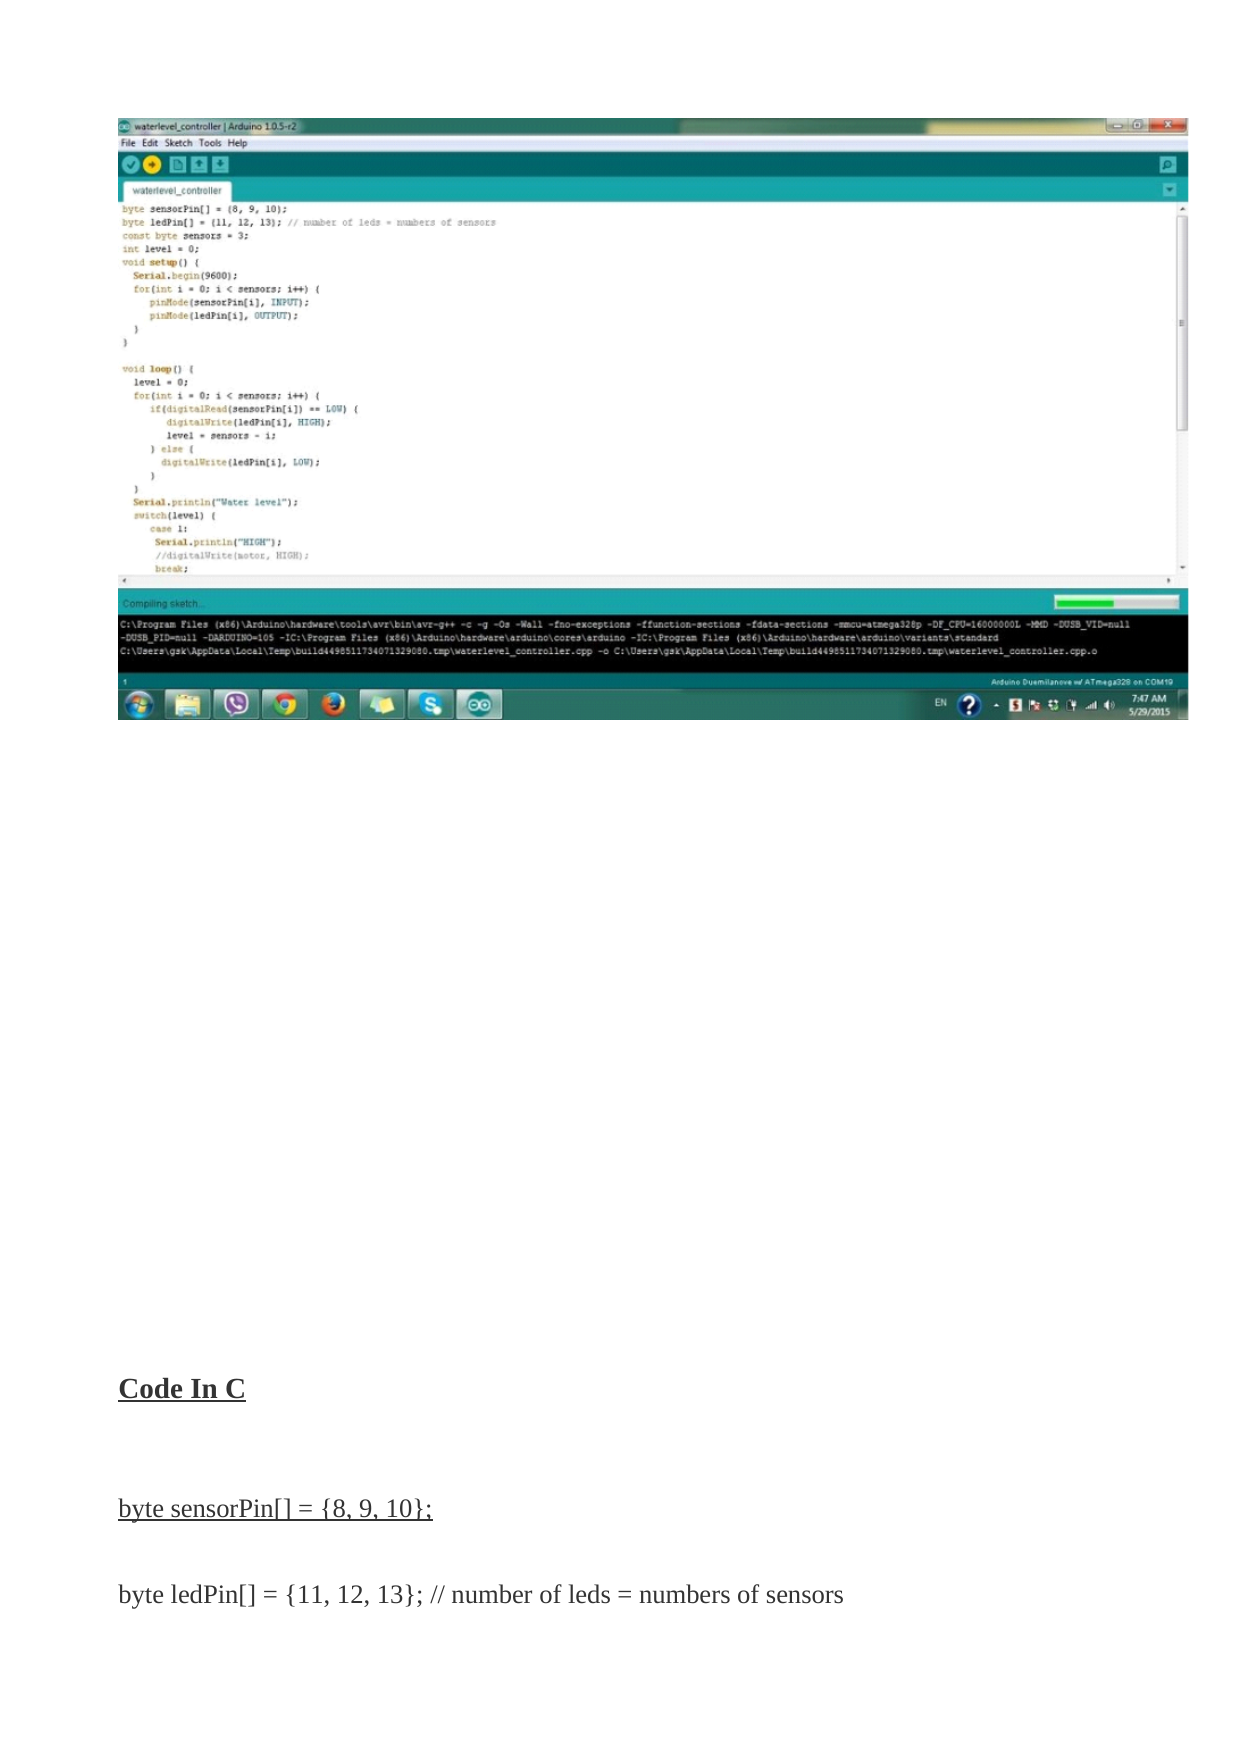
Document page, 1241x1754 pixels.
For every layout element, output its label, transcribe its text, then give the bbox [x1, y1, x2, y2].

text byte sensorPin[] = {8, 9, 10}; [118, 1493, 1122, 1523]
text byte ledPin[] = {11, 12, 13}; // number of leds = numbers of sensors [118, 1579, 1122, 1609]
text Code In C [118, 1371, 1122, 1404]
